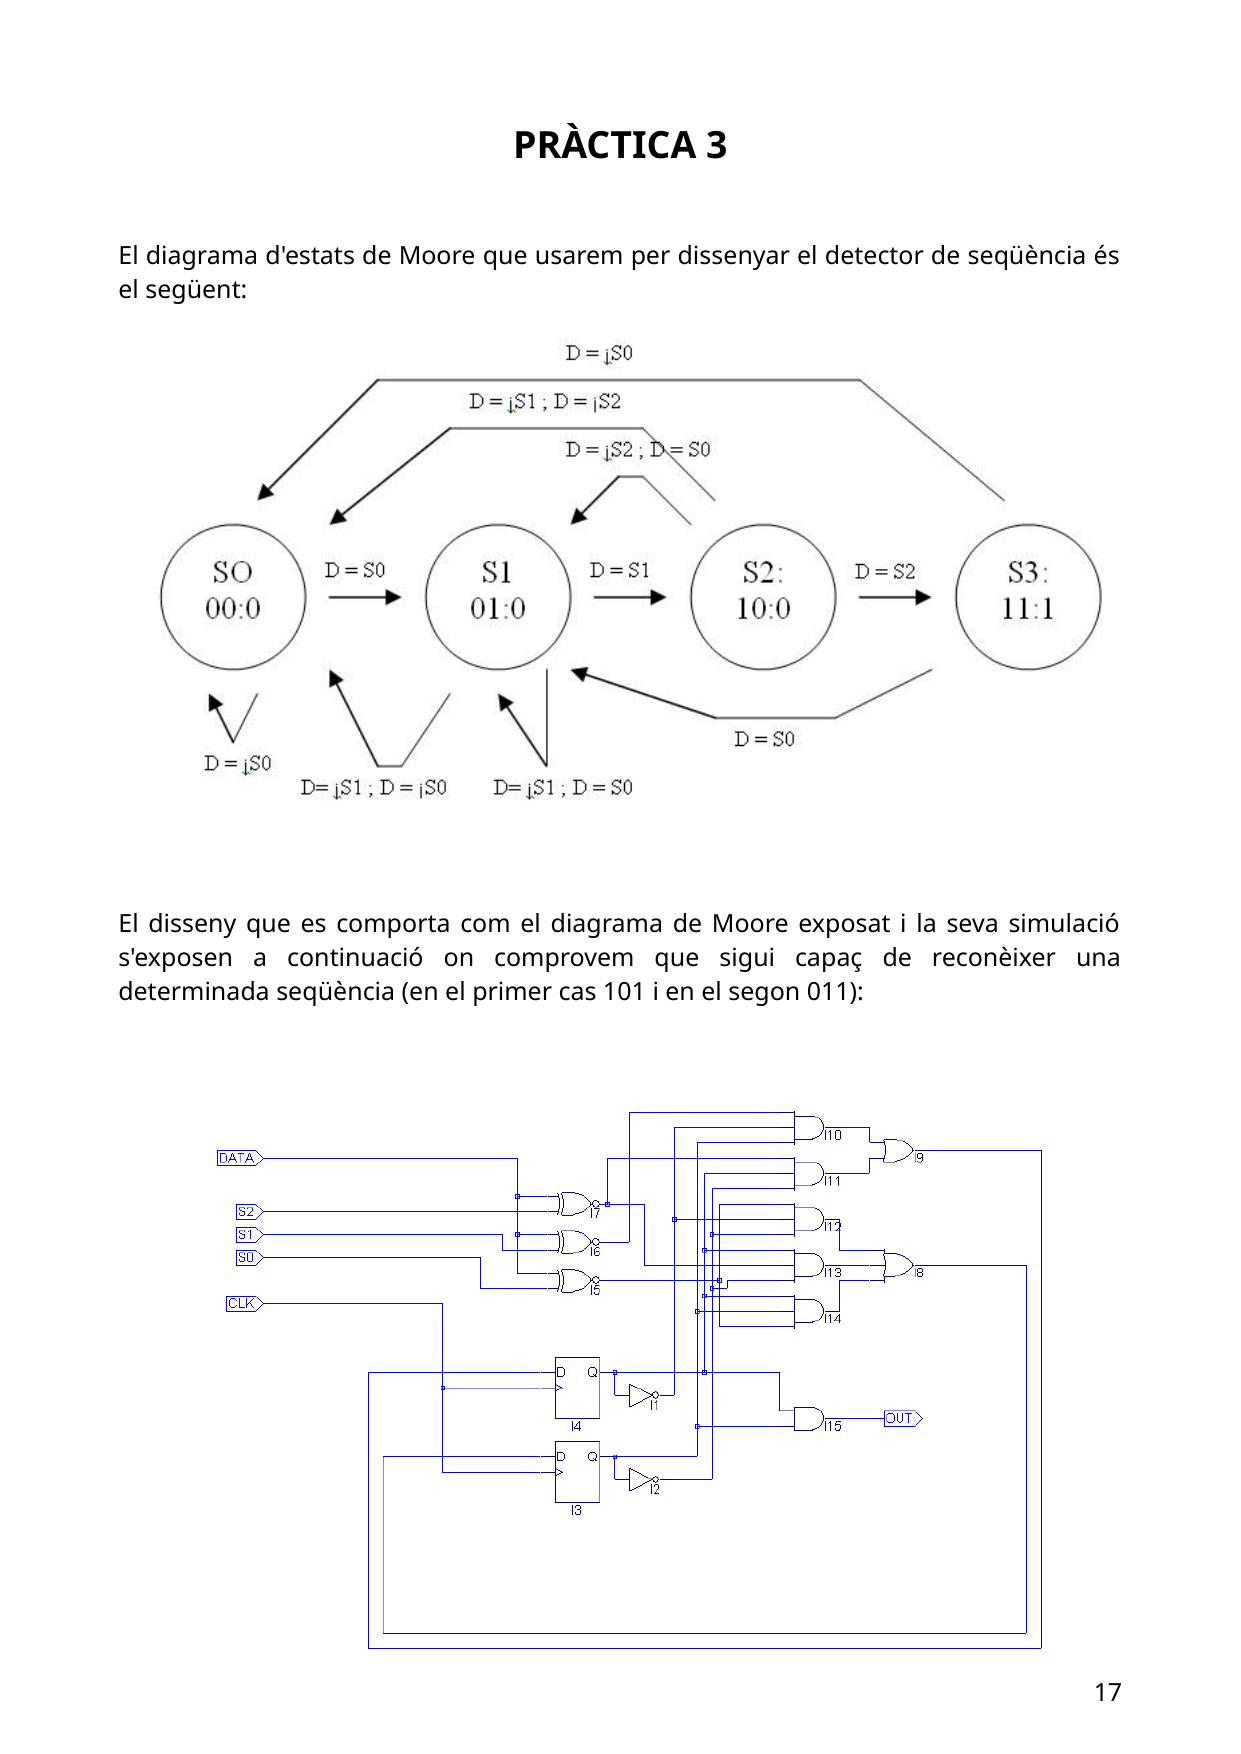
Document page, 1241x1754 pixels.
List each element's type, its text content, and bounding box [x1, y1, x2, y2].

text El disseny que es comporta com el diagrama de Moore exposat i la seva simulació s'exposen a continuació on comprovem que sigui capaç de reconèixer una determinada seqüència (en el primer cas 101 i en el segon 011): [118, 872, 1122, 1008]
text El diagrama d'estats de Moore que usarem per dissenyar el detector de seqüència és el següent: [118, 237, 1122, 305]
picture [197, 1050, 1073, 1681]
text PRÀCTICA 3 [118, 118, 1122, 169]
picture [118, 328, 1122, 804]
